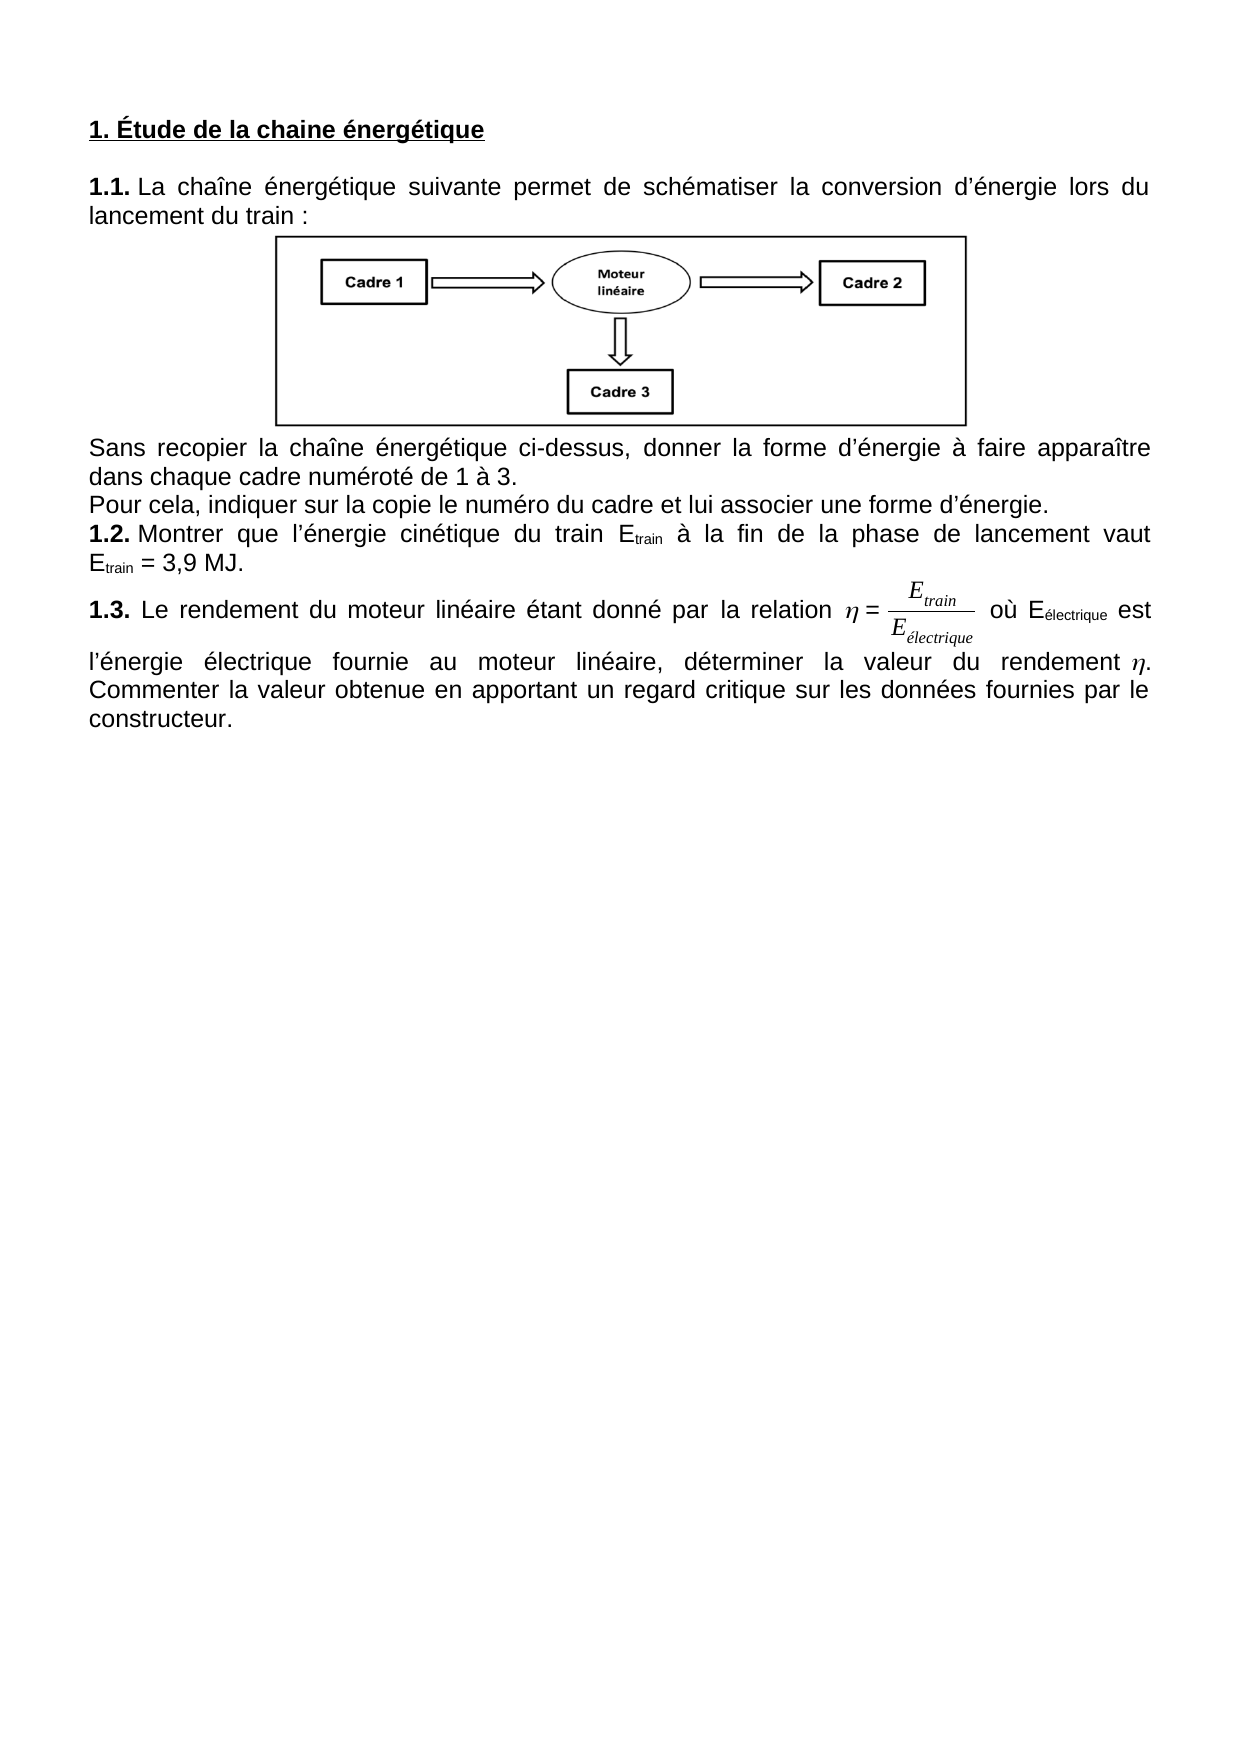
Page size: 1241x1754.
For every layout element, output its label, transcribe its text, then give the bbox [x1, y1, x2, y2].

picture [268, 229, 972, 433]
text Sans recopier la chaîne énergétique ci-dessus, donner la forme d’énergie à faire apparaître dans chaque cadre numéroté de 1 à 3. [89, 433, 1152, 490]
text Pour cela, indiquer sur la copie le numéro du cadre et lui associer une forme d’énergie. [89, 490, 1152, 519]
text 1.3. Le rendement du moteur linéaire étant donné par la relation  = où Eélectrique est l’énergie électrique fournie au moteur linéaire, déterminer la valeur du rendement . Commenter la valeur obtenue en apportant un regard critique sur les données fournies par le constructeur. [89, 576, 1152, 733]
text 1.1. La chaîne énergétique suivante permet de schématiser la conversion d’énergie lors du lancement du train : [89, 172, 1152, 229]
text 1.2. Montrer que l’énergie cinétique du train Etrain à la fin de la phase de lancement vaut Etrain = 3,9 MJ. [89, 519, 1152, 576]
subtitle 1. Étude de la chaine énergétique [89, 114, 1152, 143]
